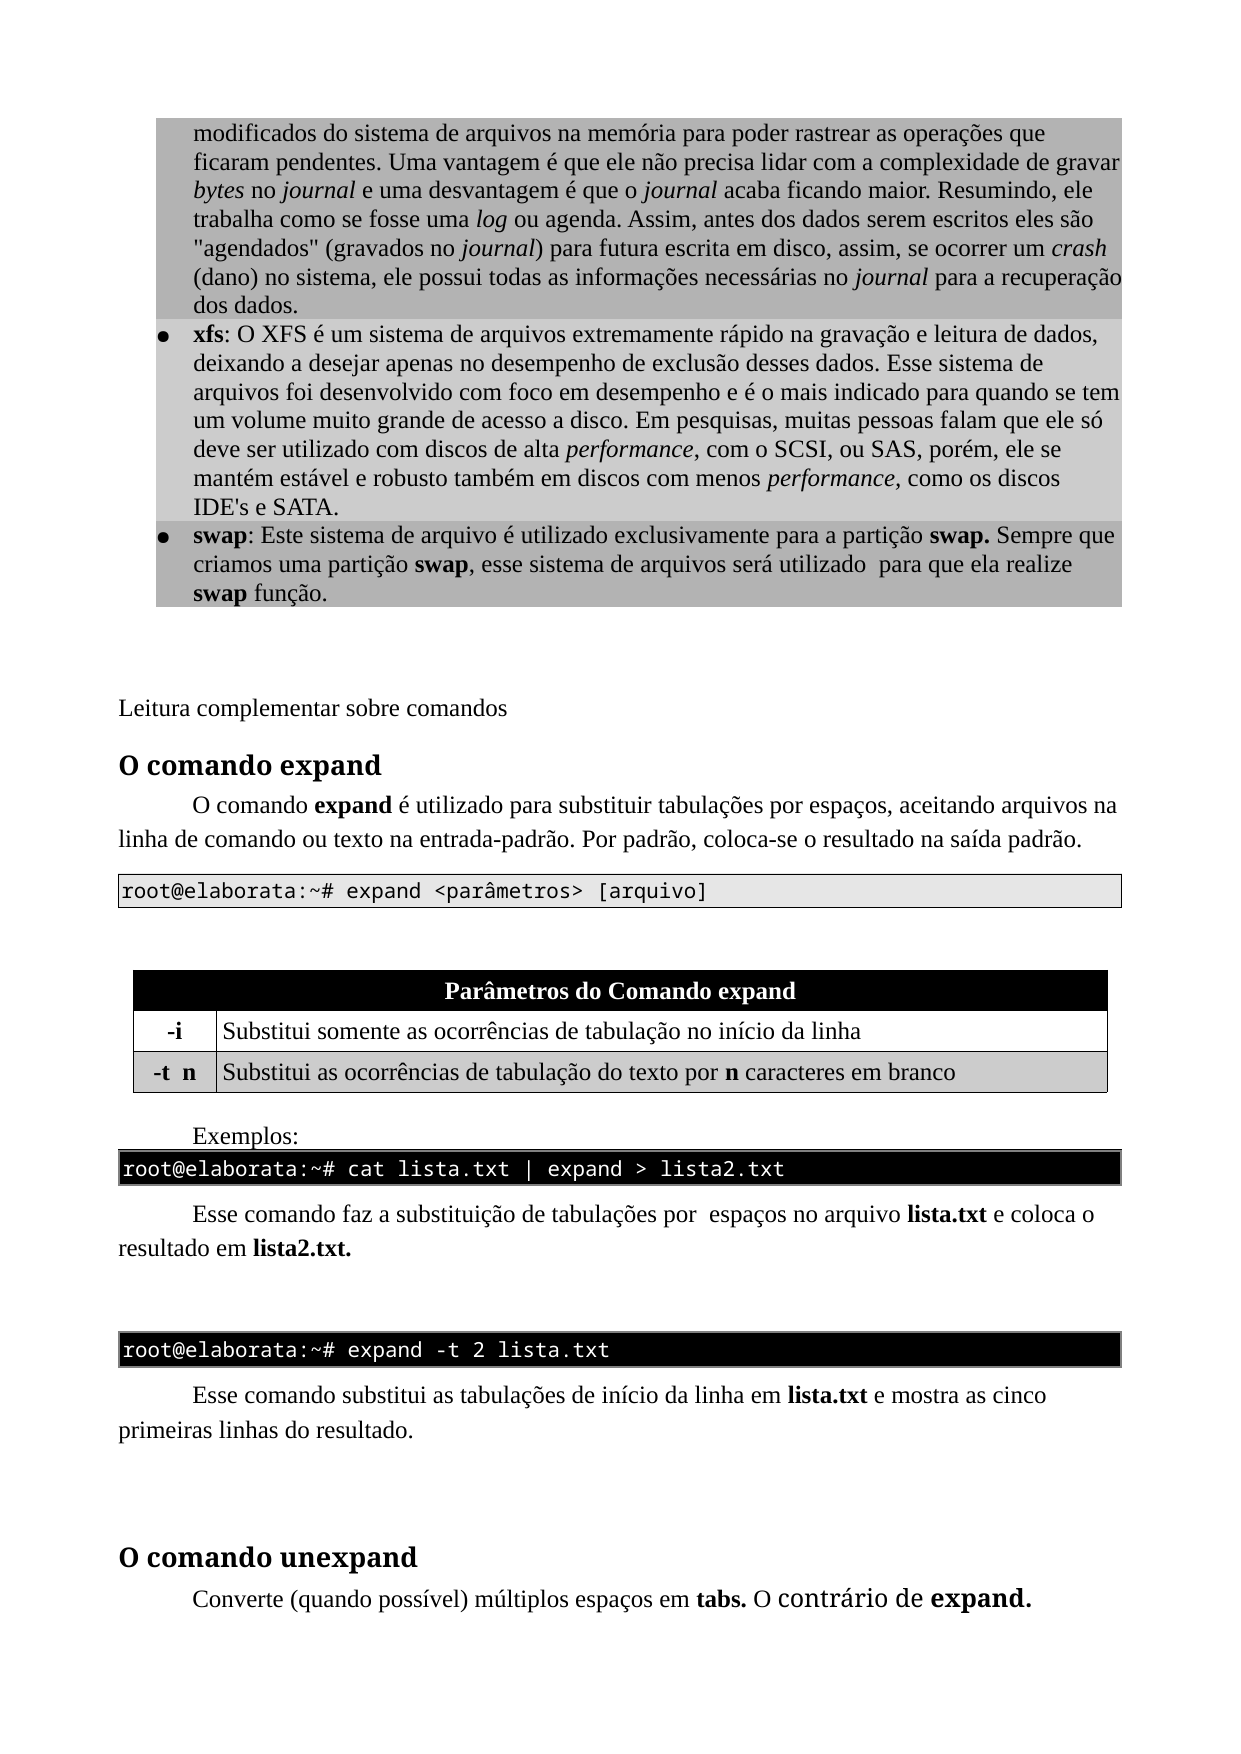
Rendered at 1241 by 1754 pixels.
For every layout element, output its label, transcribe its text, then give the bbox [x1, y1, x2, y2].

text Converte (quando possível) múltiplos espaços em tabs. O contrário de expand. [118, 1581, 1122, 1615]
list modificados do sistema de arquivos na memória para poder rastrear as operações que ficaram pendentes. Uma vantagem é que ele não precisa lidar com a complexidade de gravar bytes no journal e uma desvantagem é que o journal acaba ficando maior. Resumindo, ele trabalha como se fosse uma log ou agenda. Assim, antes dos dados serem escritos eles são "agendados" (gravados no journal) para futura escrita em disco, assim, se ocorrer um crash (dano) no sistema, ele possui todas as informações necessárias no journal para a recuperação dos dados. [156, 118, 1122, 319]
table_cell -i [134, 1011, 216, 1051]
table_header Parâmetros do Comando expand [134, 971, 1107, 1010]
text O comando expand é utilizado para substituir tabulações por espaços, aceitando arquivos na linha de comando ou texto na entrada-padrão. Por padrão, coloca-se o resultado na saída padrão. [118, 790, 1122, 853]
text root@elaborata:~# expand <parâmetros> [arquivo] [119, 875, 1121, 907]
text Esse comando faz a substituição de tabulações por espaços no arquivo lista.txt e coloca o resultado em lista2.txt. [118, 1199, 1122, 1262]
text root@elaborata:~# expand -t 2 lista.txt [120, 1333, 1120, 1366]
text Exemplos: [118, 1121, 1122, 1149]
subtitle O comando unexpand [118, 1538, 1122, 1575]
table_cell -t n [134, 1052, 216, 1092]
subtitle O comando expand [118, 747, 1122, 784]
text Leitura complementar sobre comandos [118, 693, 1122, 722]
text root@elaborata:~# cat lista.txt | expand > lista2.txt [120, 1152, 1120, 1184]
list xfs: O XFS é um sistema de arquivos extremamente rápido na gravação e leitura de dados, deixando a desejar apenas no desempenho de exclusão desses dados. Esse sistema de arquivos foi desenvolvido com foco em desempenho e é o mais indicado para quando se tem um volume muito grande de acesso a disco. Em pesquisas, muitas pessoas falam que ele só deve ser utilizado com discos de alta performance, com o SCSI, ou SAS, porém, ele se mantém estável e robusto também em discos com menos performance, como os discos IDE's e SATA. [156, 319, 1122, 521]
list swap: Este sistema de arquivo é utilizado exclusivamente para a partição swap. Sempre que criamos uma partição swap, esse sistema de arquivos será utilizado para que ela realize swap função. [156, 521, 1122, 607]
table_cell Substitui somente as ocorrências de tabulação no início da linha [217, 1011, 1107, 1051]
table_cell Substitui as ocorrências de tabulação do texto por n caracteres em branco [217, 1052, 1107, 1092]
text Esse comando substitui as tabulações de início da linha em lista.txt e mostra as cinco primeiras linhas do resultado. [118, 1380, 1122, 1444]
